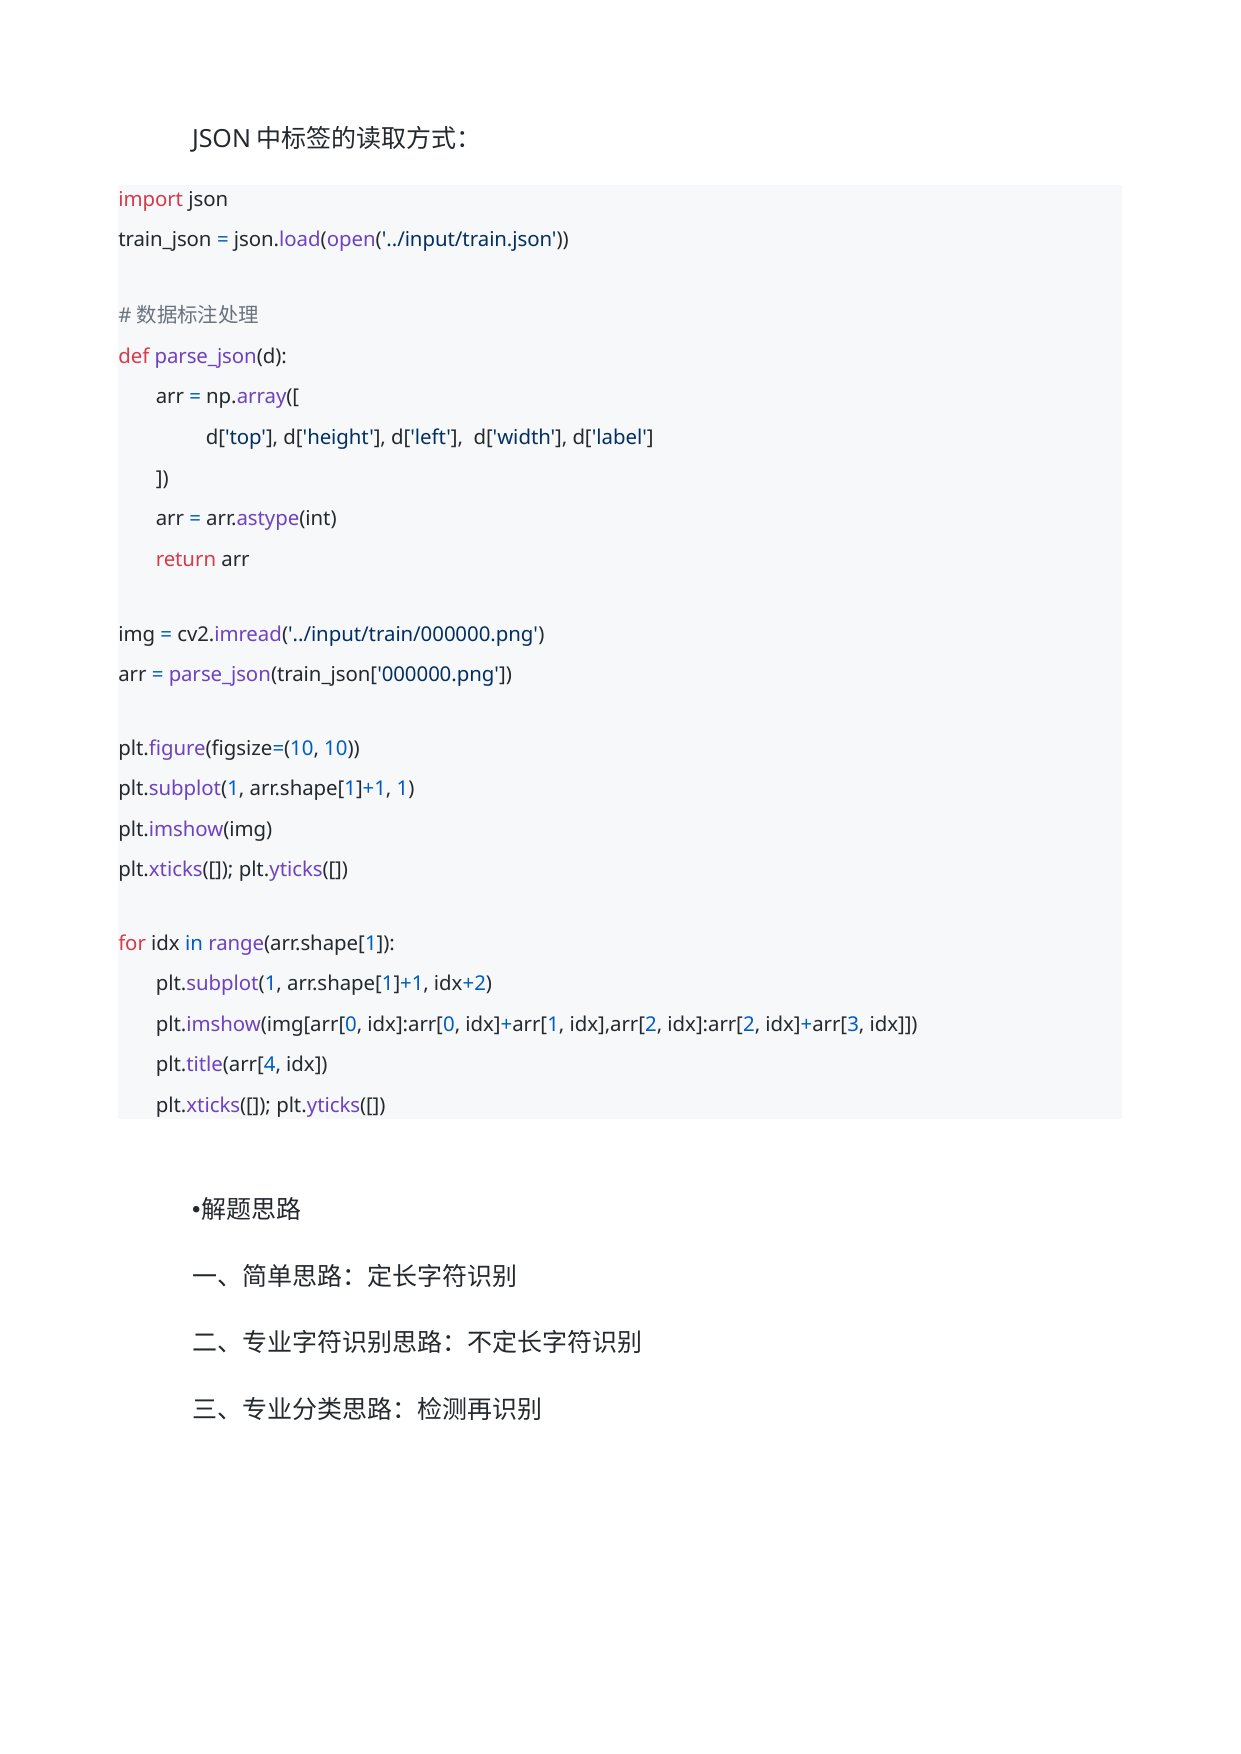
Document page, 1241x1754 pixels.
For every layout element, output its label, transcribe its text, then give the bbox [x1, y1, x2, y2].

text # 数据标注处理 [118, 299, 1122, 329]
text plt.title(arr[4, idx]) [118, 1050, 1122, 1078]
text plt.figure(figsize=(10, 10)) [118, 734, 1122, 762]
list JSON中标签的读取方式： [118, 118, 1122, 154]
text plt.subplot(1, arr.shape[1]+1, 1) [118, 774, 1122, 802]
text arr = np.array([ [118, 382, 1122, 410]
list 解题思路 [118, 1189, 1122, 1226]
text def parse_json(d): [118, 342, 1122, 370]
list 二、专业字符识别思路：不定长字符识别 [118, 1323, 1122, 1359]
text arr = parse_json(train_json['000000.png']) [118, 659, 1122, 687]
list 三、专业分类思路：检测再识别 [118, 1389, 1122, 1426]
text plt.xticks([]); plt.yticks([]) [118, 854, 1122, 882]
text ]) [118, 463, 1122, 491]
text train_json = json.load(open('../input/train.json')) [118, 225, 1122, 253]
text plt.xticks([]); plt.yticks([]) [118, 1091, 1122, 1119]
text import json [118, 185, 1122, 212]
text d['top'], d['height'], d['left'], d['width'], d['label'] [118, 423, 1122, 451]
text arr = arr.astype(int) [118, 504, 1122, 532]
text plt.imshow(img) [118, 814, 1122, 842]
text plt.subplot(1, arr.shape[1]+1, idx+2) [118, 969, 1122, 997]
text plt.imshow(img[arr[0, idx]:arr[0, idx]+arr[1, idx],arr[2, idx]:arr[2, idx]+arr[3, idx]]) [118, 1009, 1122, 1037]
text return arr [118, 544, 1122, 573]
list 一、简单思路：定长字符识别 [118, 1256, 1122, 1292]
text img = cv2.imread('../input/train/000000.png') [118, 619, 1122, 647]
text for idx in range(arr.shape[1]): [118, 929, 1122, 956]
